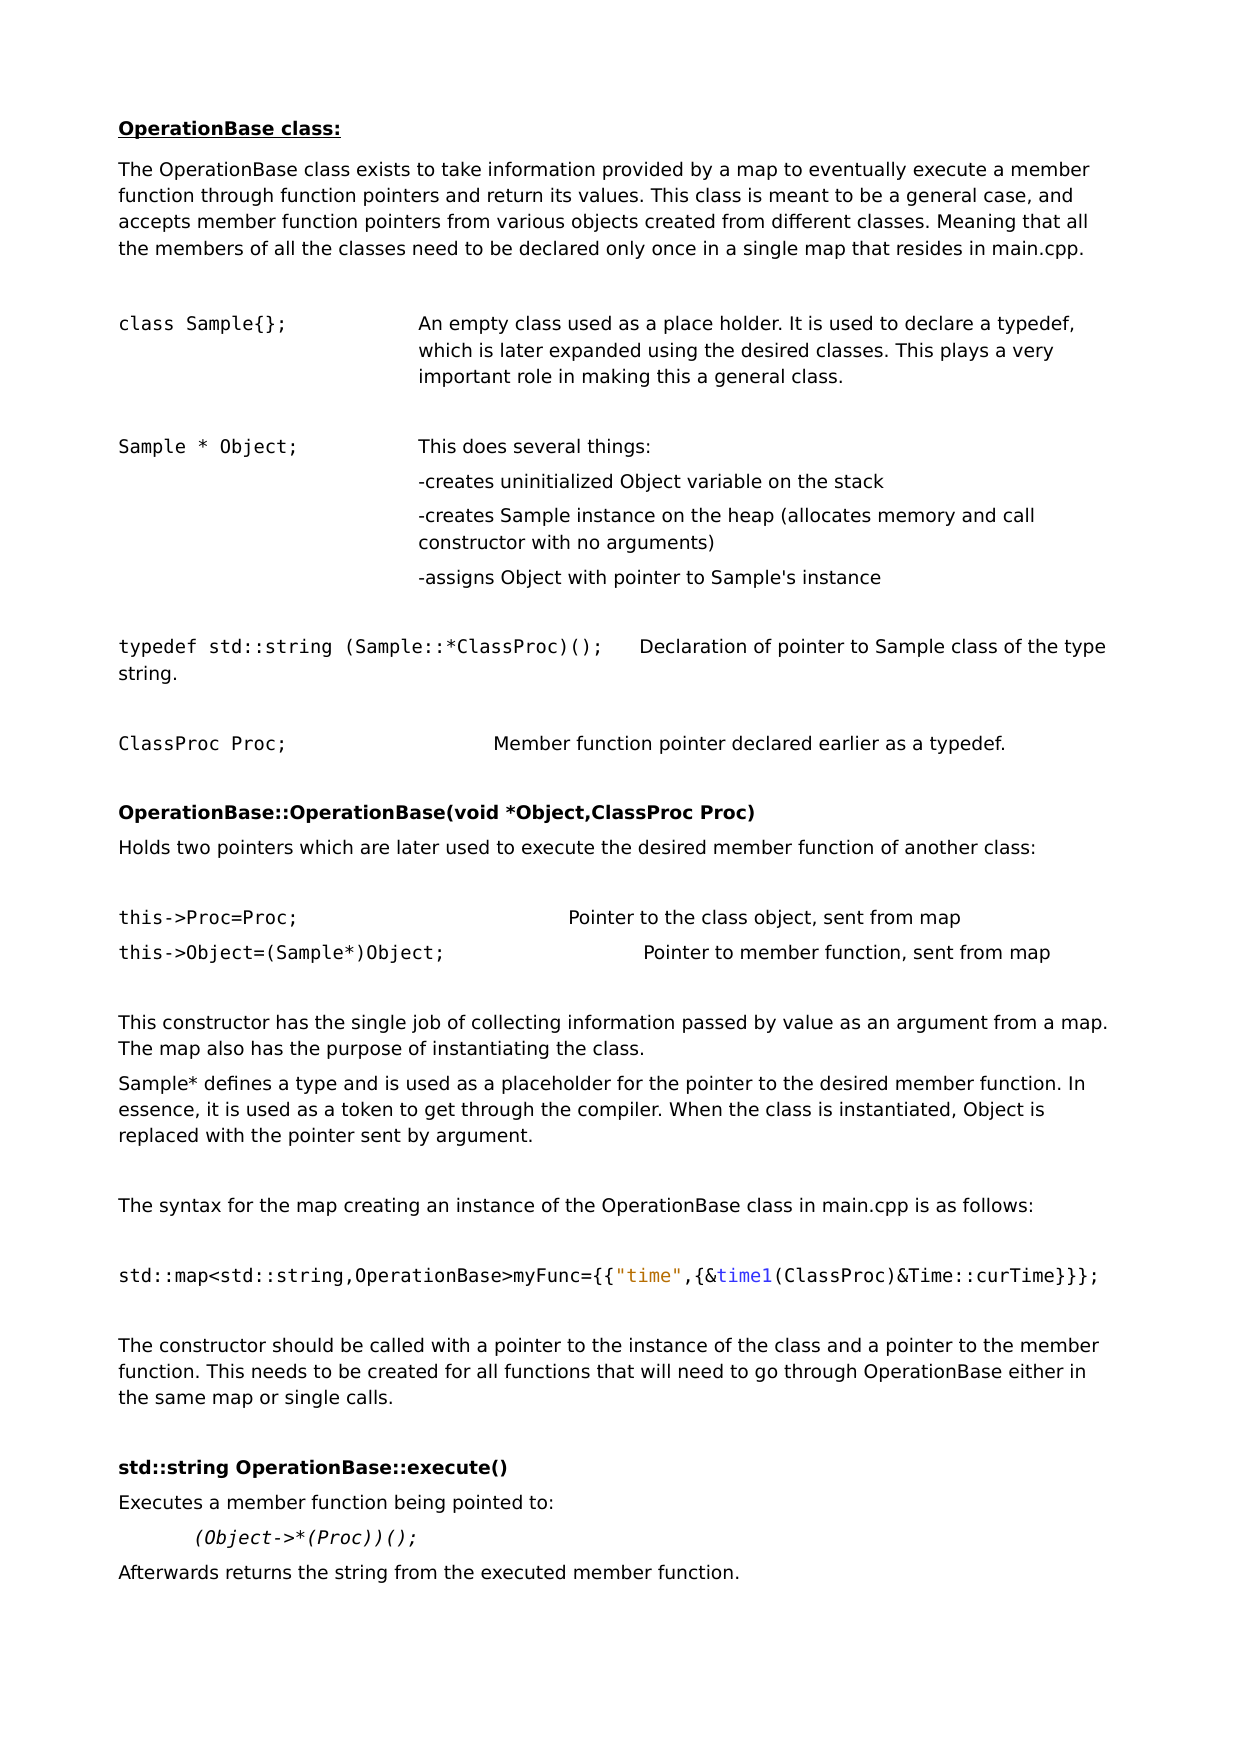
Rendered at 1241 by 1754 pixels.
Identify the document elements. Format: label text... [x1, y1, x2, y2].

text std::map<std::string,OperationBase>myFunc={{"time",{&time1(ClassProc)&Time::curTime}}}; [118, 1265, 1122, 1287]
text this->Object=(Sample*)Object; Pointer to member function, sent from map [118, 942, 1122, 964]
text This constructor has the single job of collecting information passed by value as an argument from a map. The map also has the purpose of instantiating the class. [118, 1012, 1122, 1060]
text OperationBase class: [118, 118, 1122, 140]
text -creates uninitialized Object variable on the stack [118, 471, 1122, 492]
text -assigns Object with pointer to Sample's instance [118, 567, 1122, 588]
text The syntax for the map creating an instance of the OperationBase class in main.cpp is as follows: [118, 1195, 1122, 1217]
text std::string OperationBase::execute() [118, 1457, 1122, 1479]
text The constructor should be called with a pointer to the instance of the class and a pointer to the member function. This needs to be created for all functions that will need to go through OperationBase either in the same map or single calls. [118, 1335, 1122, 1409]
text -creates Sample instance on the heap (allocates memory and call constructor with no arguments) [118, 506, 1122, 554]
text Sample* defines a type and is used as a placeholder for the pointer to the desired member function. In essence, it is used as a token to get through the compiler. When the class is instantiated, Object is replaced with the pointer sent by argument. [118, 1073, 1122, 1147]
text (Object->*(Proc))(); [118, 1527, 1122, 1549]
text Afterwards returns the string from the executed member function. [118, 1562, 1122, 1583]
text this->Proc=Proc; Pointer to the class object, sent from map [118, 907, 1122, 929]
text The OperationBase class exists to take information provided by a map to eventually execute a member function through function pointers and return its values. This class is meant to be a general case, and accepts member function pointers from various objects created from different classes. Meaning that all the members of all the classes need to be declared only once in a single map that resides in main.cpp. [118, 159, 1122, 259]
text Holds two pointers which are later used to execute the desired member function of another class: [118, 837, 1122, 859]
text Sample * Object; This does several things: [118, 436, 1122, 458]
text typedef std::string (Sample::*ClassProc)(); Declaration of pointer to Sample class of the type string. [118, 636, 1122, 684]
text Executes a member function being pointed to: [118, 1492, 1122, 1514]
text class Sample{}; An empty class used as a place holder. It is used to declare a typedef, which is later expanded using the desired classes. This plays a very important role in making this a general class. [118, 313, 1122, 388]
text ClassProc Proc; Member function pointer declared earlier as a typedef. [118, 732, 1122, 754]
text OperationBase::OperationBase(void *Object,ClassProc Proc) [118, 802, 1122, 824]
